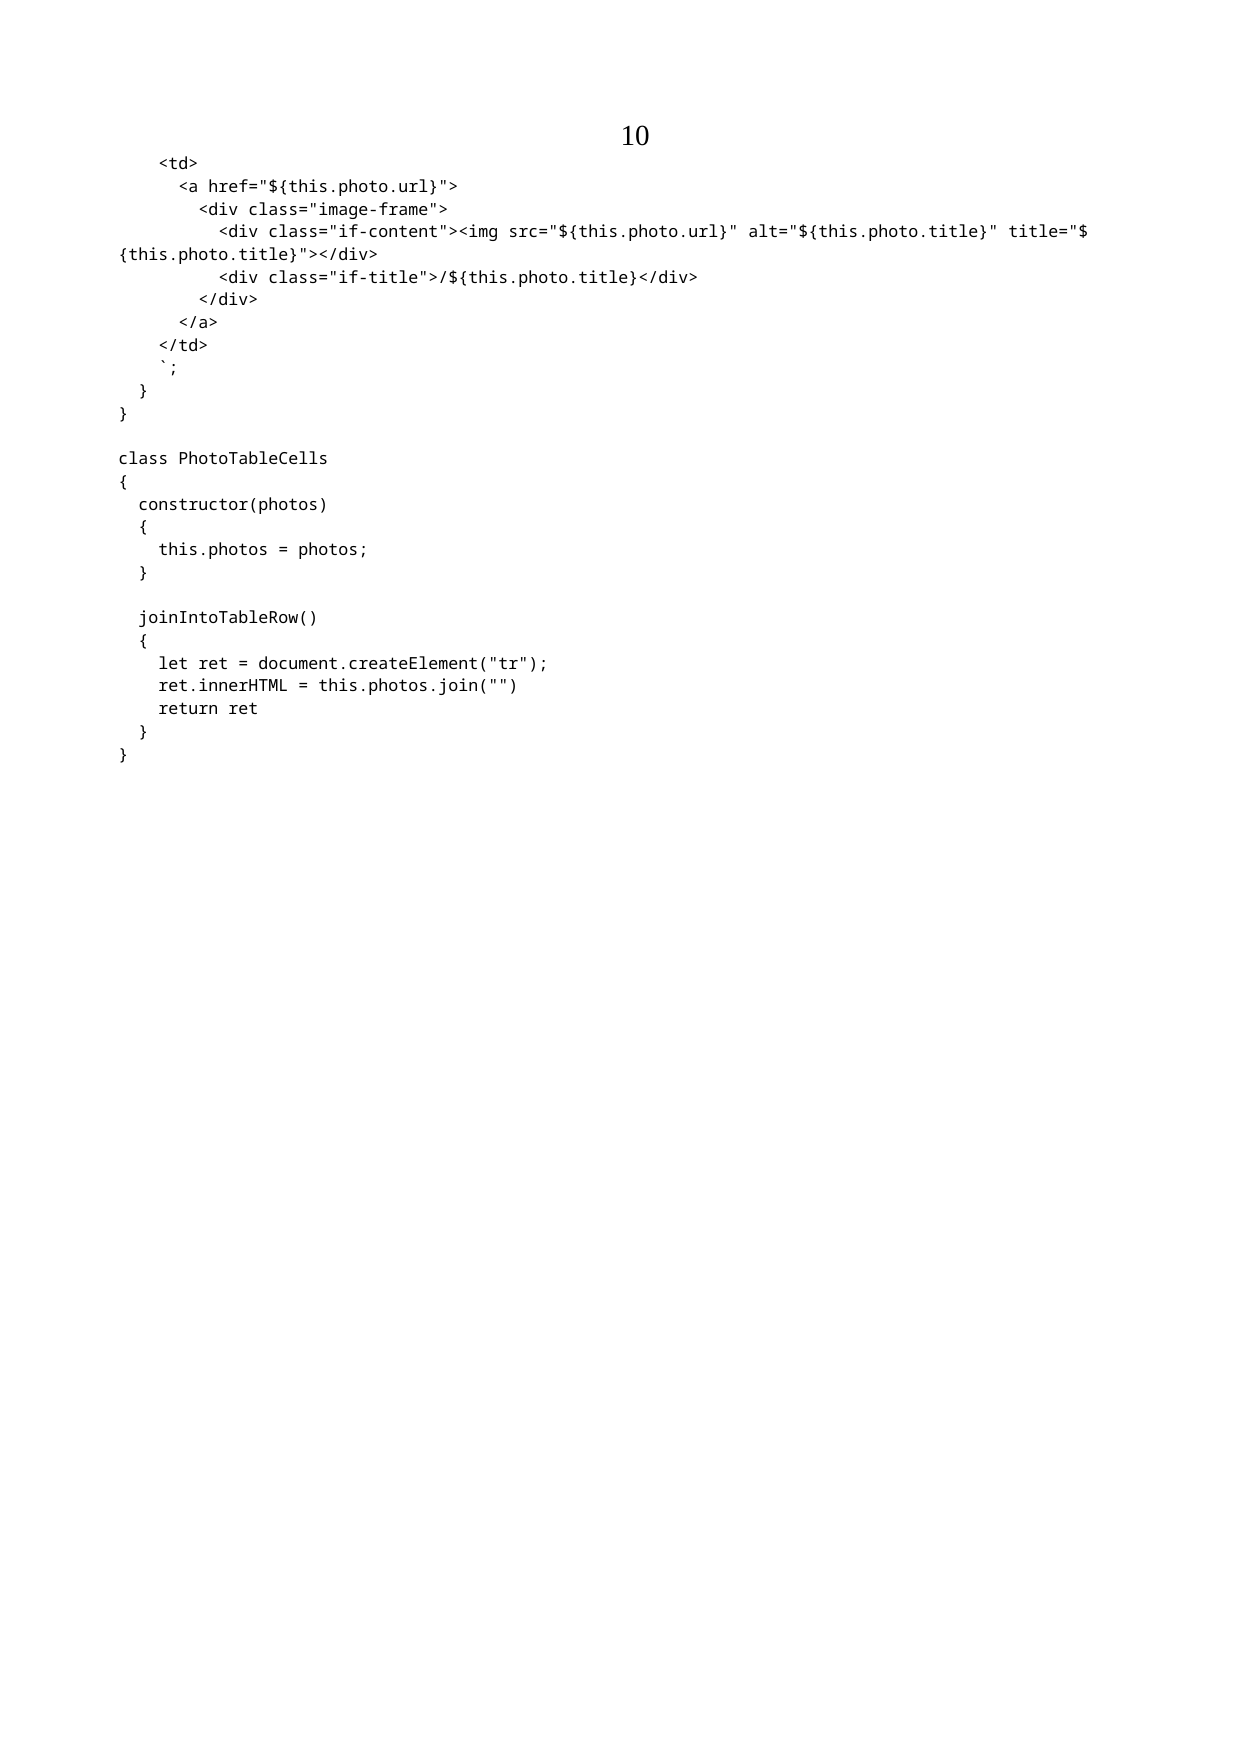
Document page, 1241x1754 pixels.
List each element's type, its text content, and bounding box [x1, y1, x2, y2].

text { [118, 628, 1152, 651]
text <td> [118, 152, 1152, 174]
text `; [118, 356, 1152, 379]
text { [118, 515, 1152, 538]
text <div class="if-title">/${this.photo.title}</div> [118, 265, 1152, 288]
text </td> [118, 333, 1152, 356]
text let ret = document.createElement("tr"); [118, 651, 1152, 674]
text </div> [118, 288, 1152, 311]
text joinIntoTableRow() [118, 606, 1152, 628]
text return ret [118, 697, 1152, 719]
text <div class="if-content"><img src="${this.photo.url}" alt="${this.photo.title}" title="${this.photo.title}"></div> [118, 220, 1152, 265]
text ret.innerHTML = this.photos.join("") [118, 674, 1152, 697]
text <div class="image-frame"> [118, 197, 1152, 220]
text } [118, 742, 1152, 765]
text constructor(photos) [118, 492, 1152, 515]
text this.photos = photos; [118, 538, 1152, 560]
text </a> [118, 311, 1152, 333]
text { [118, 469, 1152, 492]
text } [118, 379, 1152, 401]
text } [118, 401, 1152, 424]
text class PhotoTableCells [118, 447, 1152, 469]
text } [118, 719, 1152, 742]
text <a href="${this.photo.url}"> [118, 174, 1152, 197]
text } [118, 560, 1152, 583]
